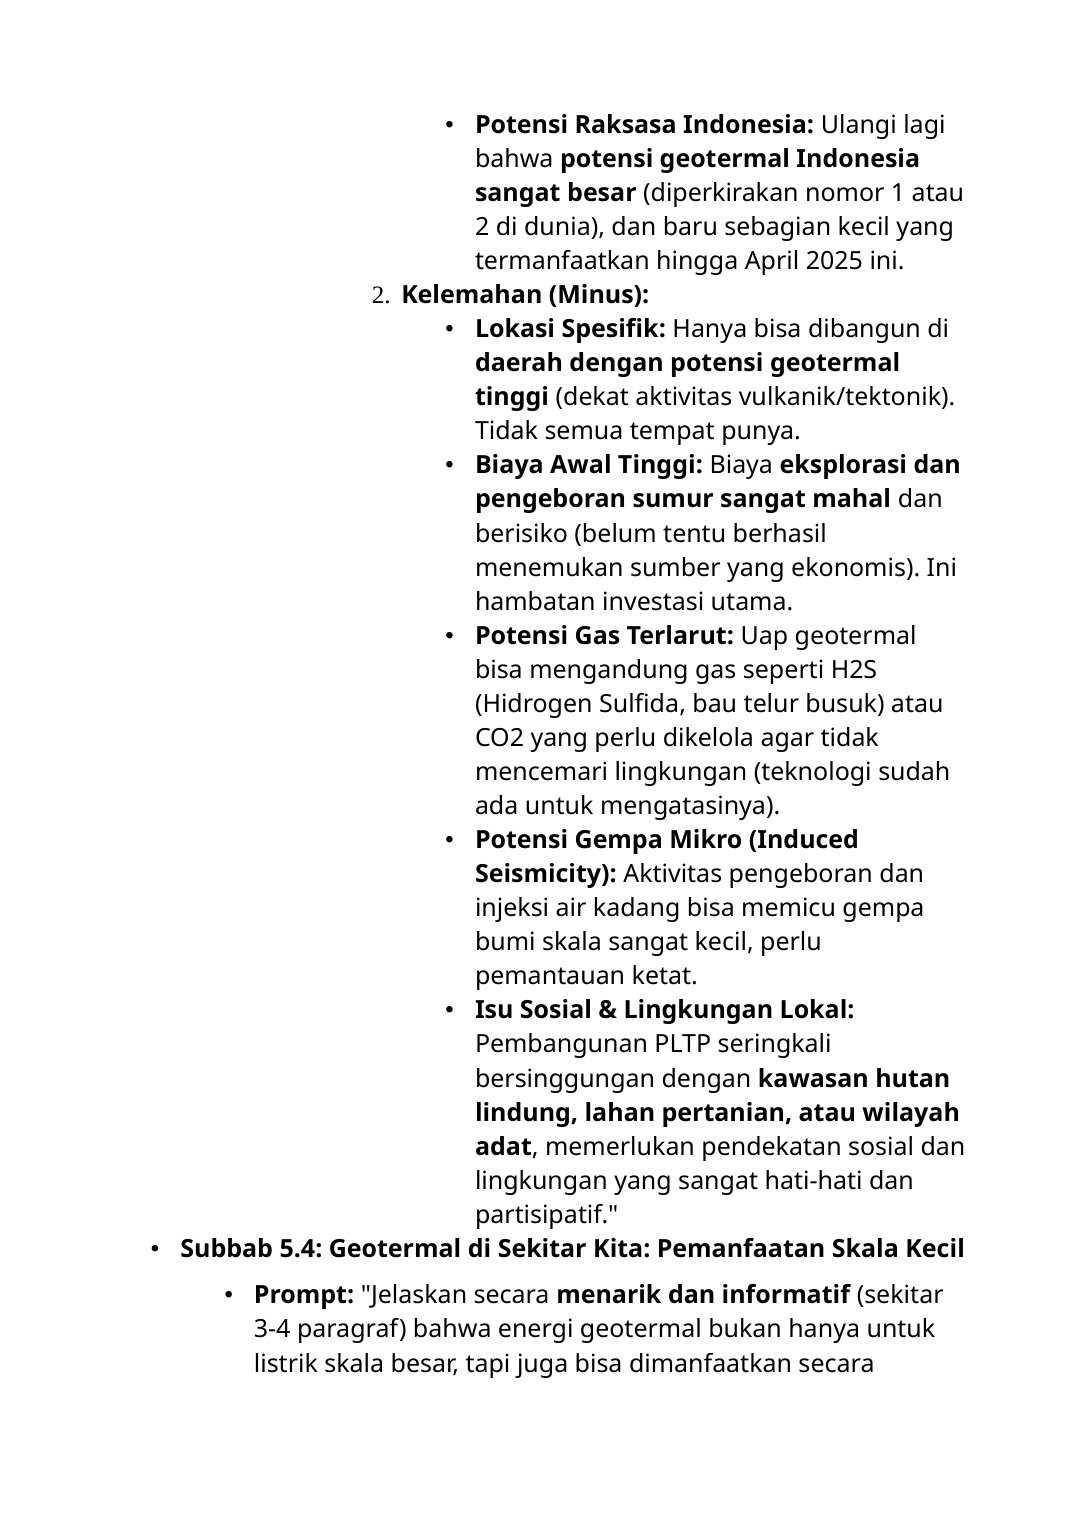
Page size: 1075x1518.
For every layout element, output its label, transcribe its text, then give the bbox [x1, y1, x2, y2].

list Subbab 5.4: Geotermal di Sekitar Kita: Pemanfaatan Skala Kecil [151, 1231, 968, 1264]
list Potensi Gempa Mikro (Induced Seismicity): Aktivitas pengeboran dan injeksi air kadang bisa memicu gempa bumi skala sangat kecil, perlu pemantauan ketat. [445, 822, 968, 992]
list Isu Sosial & Lingkungan Lokal: Pembangunan PLTP seringkali bersinggungan dengan kawasan hutan lindung, lahan pertanian, atau wilayah adat, memerlukan pendekatan sosial dan lingkungan yang sangat hati-hati dan partisipatif." [445, 992, 968, 1231]
list Biaya Awal Tinggi: Biaya eksplorasi dan pengeboran sumur sangat mahal dan berisiko (belum tentu berhasil menemukan sumber yang ekonomis). Ini hambatan investasi utama. [445, 447, 968, 617]
list Potensi Gas Terlarut: Uap geotermal bisa mengandung gas seperti H2S (Hidrogen Sulfida, bau telur busuk) atau CO2 yang perlu dikelola agar tidak mencemari lingkungan (teknologi sudah ada untuk mengatasinya). [445, 617, 968, 822]
list Kelemahan (Minus): [372, 277, 968, 311]
list Prompt: "Jelaskan secara menarik dan informatif (sekitar 3-4 paragraf) bahwa energi geotermal bukan hanya untuk listrik skala besar, tapi juga bisa dimanfaatkan secara [224, 1277, 968, 1379]
list Potensi Raksasa Indonesia: Ulangi lagi bahwa potensi geotermal Indonesia sangat besar (diperkirakan nomor 1 atau 2 di dunia), dan baru sebagian kecil yang termanfaatkan hingga April 2025 ini. [445, 106, 968, 277]
list Lokasi Spesifik: Hanya bisa dibangun di daerah dengan potensi geotermal tinggi (dekat aktivitas vulkanik/tektonik). Tidak semua tempat punya. [445, 311, 968, 447]
